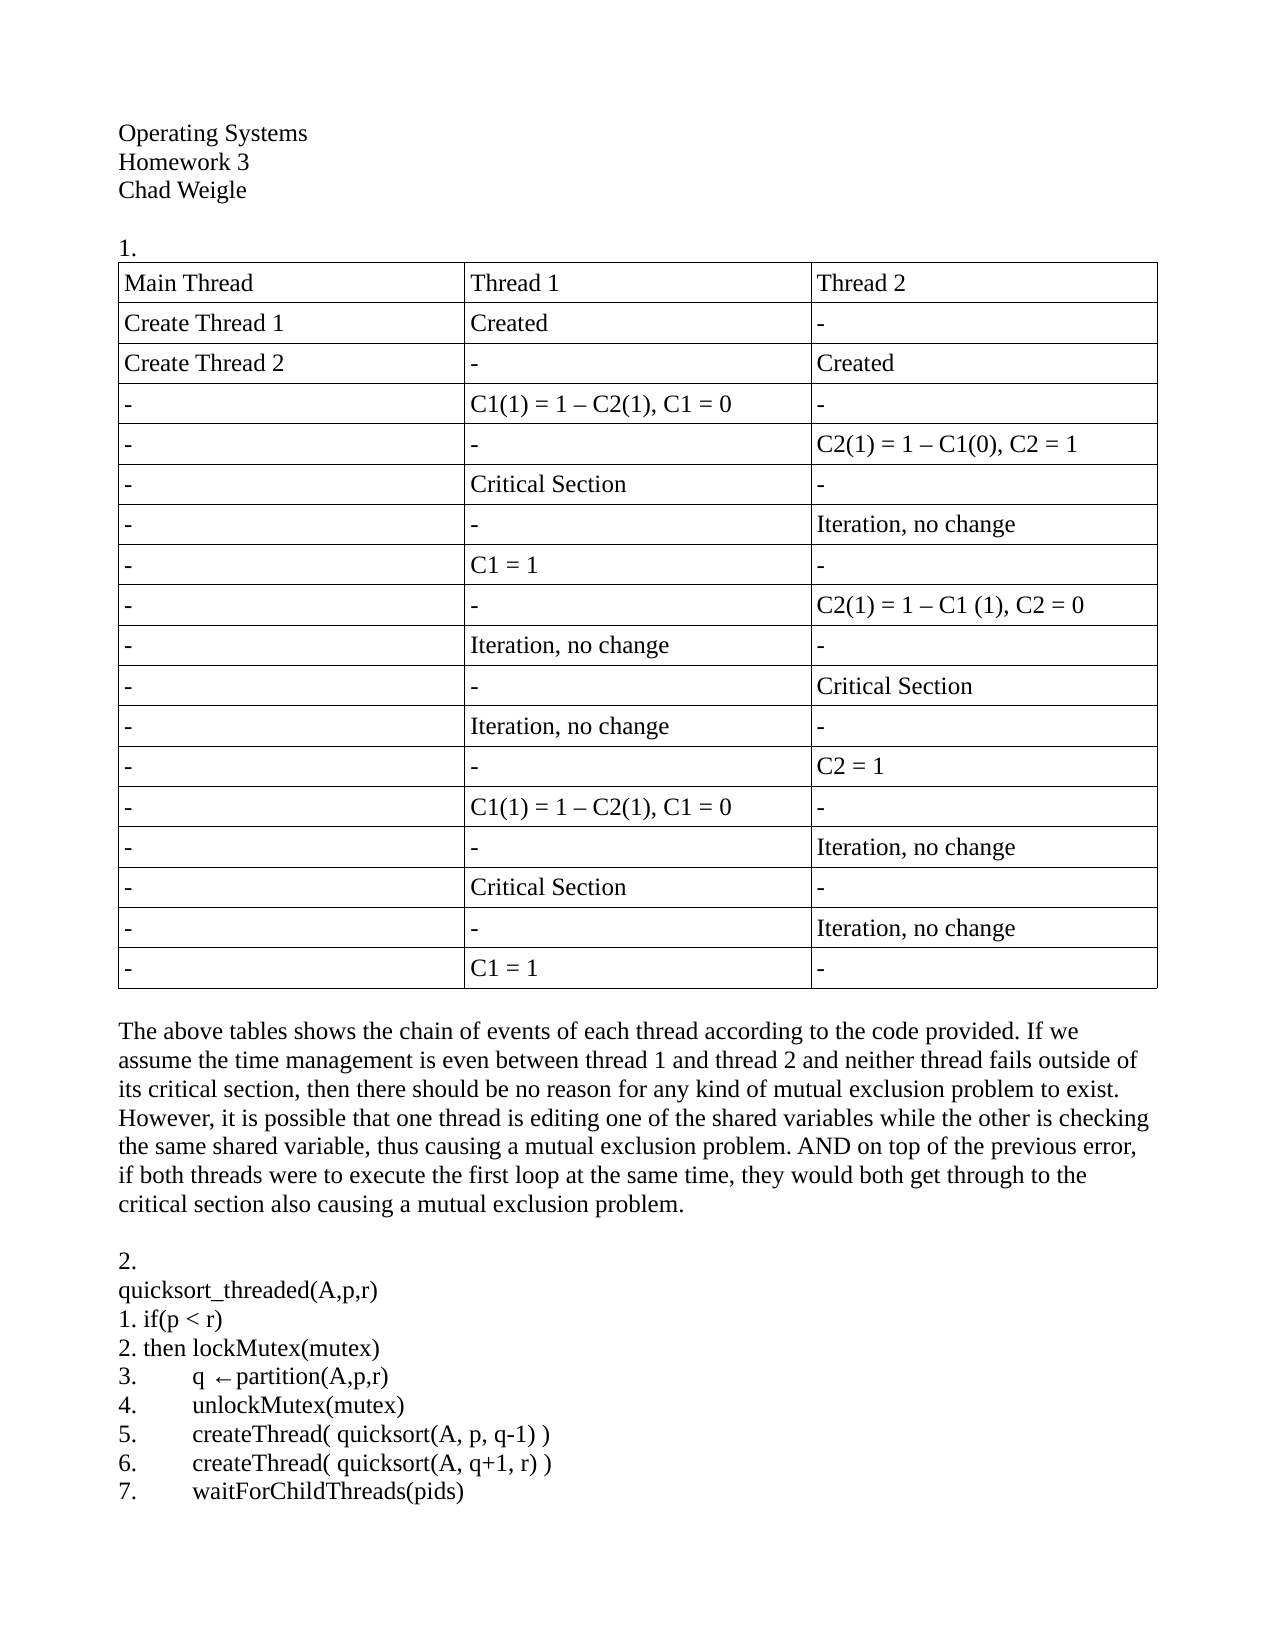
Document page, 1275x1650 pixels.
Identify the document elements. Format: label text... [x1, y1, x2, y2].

text 7. waitForChildThreads(pids) [118, 1476, 1157, 1505]
table_cell C2 = 1 [812, 747, 1157, 786]
table_cell - [812, 868, 1157, 907]
table_cell - [812, 948, 1157, 987]
table_cell - [812, 465, 1157, 504]
table_cell - [465, 344, 811, 383]
text quicksort_threaded(A,p,r) [118, 1275, 1157, 1304]
table_cell - [812, 787, 1157, 826]
text Operating Systems [118, 118, 1157, 147]
table_cell Iteration, no change [812, 505, 1157, 544]
table_cell Critical Section [465, 868, 811, 907]
table_cell - [119, 545, 464, 584]
table_header Thread 2 [812, 263, 1157, 302]
table_cell - [119, 908, 464, 947]
table_cell - [465, 747, 811, 786]
table_cell - [119, 827, 464, 867]
text 4. unlockMutex(mutex) [118, 1390, 1157, 1419]
table_cell - [119, 948, 464, 987]
table_cell Created [812, 344, 1157, 383]
table_cell - [465, 424, 811, 463]
table_header Thread 1 [465, 263, 811, 302]
text 2. [118, 1246, 1157, 1275]
table_cell - [119, 424, 464, 463]
table_cell - [465, 585, 811, 625]
table_cell C1(1) = 1 – C2(1), C1 = 0 [465, 787, 811, 826]
text 1. [118, 233, 1157, 262]
table_cell - [119, 505, 464, 544]
table_cell - [119, 384, 464, 423]
table_cell Iteration, no change [465, 706, 811, 746]
table_cell - [812, 626, 1157, 665]
table_cell - [119, 666, 464, 705]
table_cell - [465, 908, 811, 947]
table_cell - [465, 827, 811, 867]
text 3. q ←partition(A,p,r) [118, 1361, 1157, 1390]
table_cell Iteration, no change [812, 827, 1157, 867]
text 6. createThread( quicksort(A, q+1, r) ) [118, 1448, 1157, 1476]
table_cell - [812, 384, 1157, 423]
text 1. if(p < r) [118, 1304, 1157, 1333]
table_cell - [812, 303, 1157, 342]
text 5. createThread( quicksort(A, p, q-1) ) [118, 1419, 1157, 1448]
table_cell C2(1) = 1 – C1(0), C2 = 1 [812, 424, 1157, 463]
table_cell - [119, 626, 464, 665]
text 2. then lockMutex(mutex) [118, 1333, 1157, 1361]
table_cell - [465, 666, 811, 705]
table_header Main Thread [119, 263, 464, 302]
table_cell C1 = 1 [465, 545, 811, 584]
table_cell Iteration, no change [812, 908, 1157, 947]
table_cell Critical Section [812, 666, 1157, 705]
table_cell Created [465, 303, 811, 342]
table_cell - [119, 868, 464, 907]
table_cell C1(1) = 1 – C2(1), C1 = 0 [465, 384, 811, 423]
table_cell - [119, 465, 464, 504]
table_cell Create Thread 1 [119, 303, 464, 342]
table_cell - [812, 545, 1157, 584]
text The above tables shows the chain of events of each thread according to the code provided. If we assume the time management is even between thread 1 and thread 2 and neither thread fails outside of its critical section, then there should be no reason for any kind of mutual exclusion problem to exist. However, it is possible that one thread is editing one of the shared variables while the other is checking the same shared variable, thus causing a mutual exclusion problem. AND on top of the previous error, if both threads were to execute the first loop at the same time, they would both get through to the critical section also causing a mutual exclusion problem. [118, 1016, 1157, 1218]
text Chad Weigle [118, 176, 1157, 204]
table_cell - [465, 505, 811, 544]
table_cell Create Thread 2 [119, 344, 464, 383]
table_cell - [812, 706, 1157, 746]
table_cell - [119, 787, 464, 826]
table_cell - [119, 706, 464, 746]
table_cell Iteration, no change [465, 626, 811, 665]
table_cell C2(1) = 1 – C1 (1), C2 = 0 [812, 585, 1157, 625]
table_cell - [119, 585, 464, 625]
table_cell C1 = 1 [465, 948, 811, 987]
table_cell - [119, 747, 464, 786]
text Homework 3 [118, 147, 1157, 176]
table_cell Critical Section [465, 465, 811, 504]
